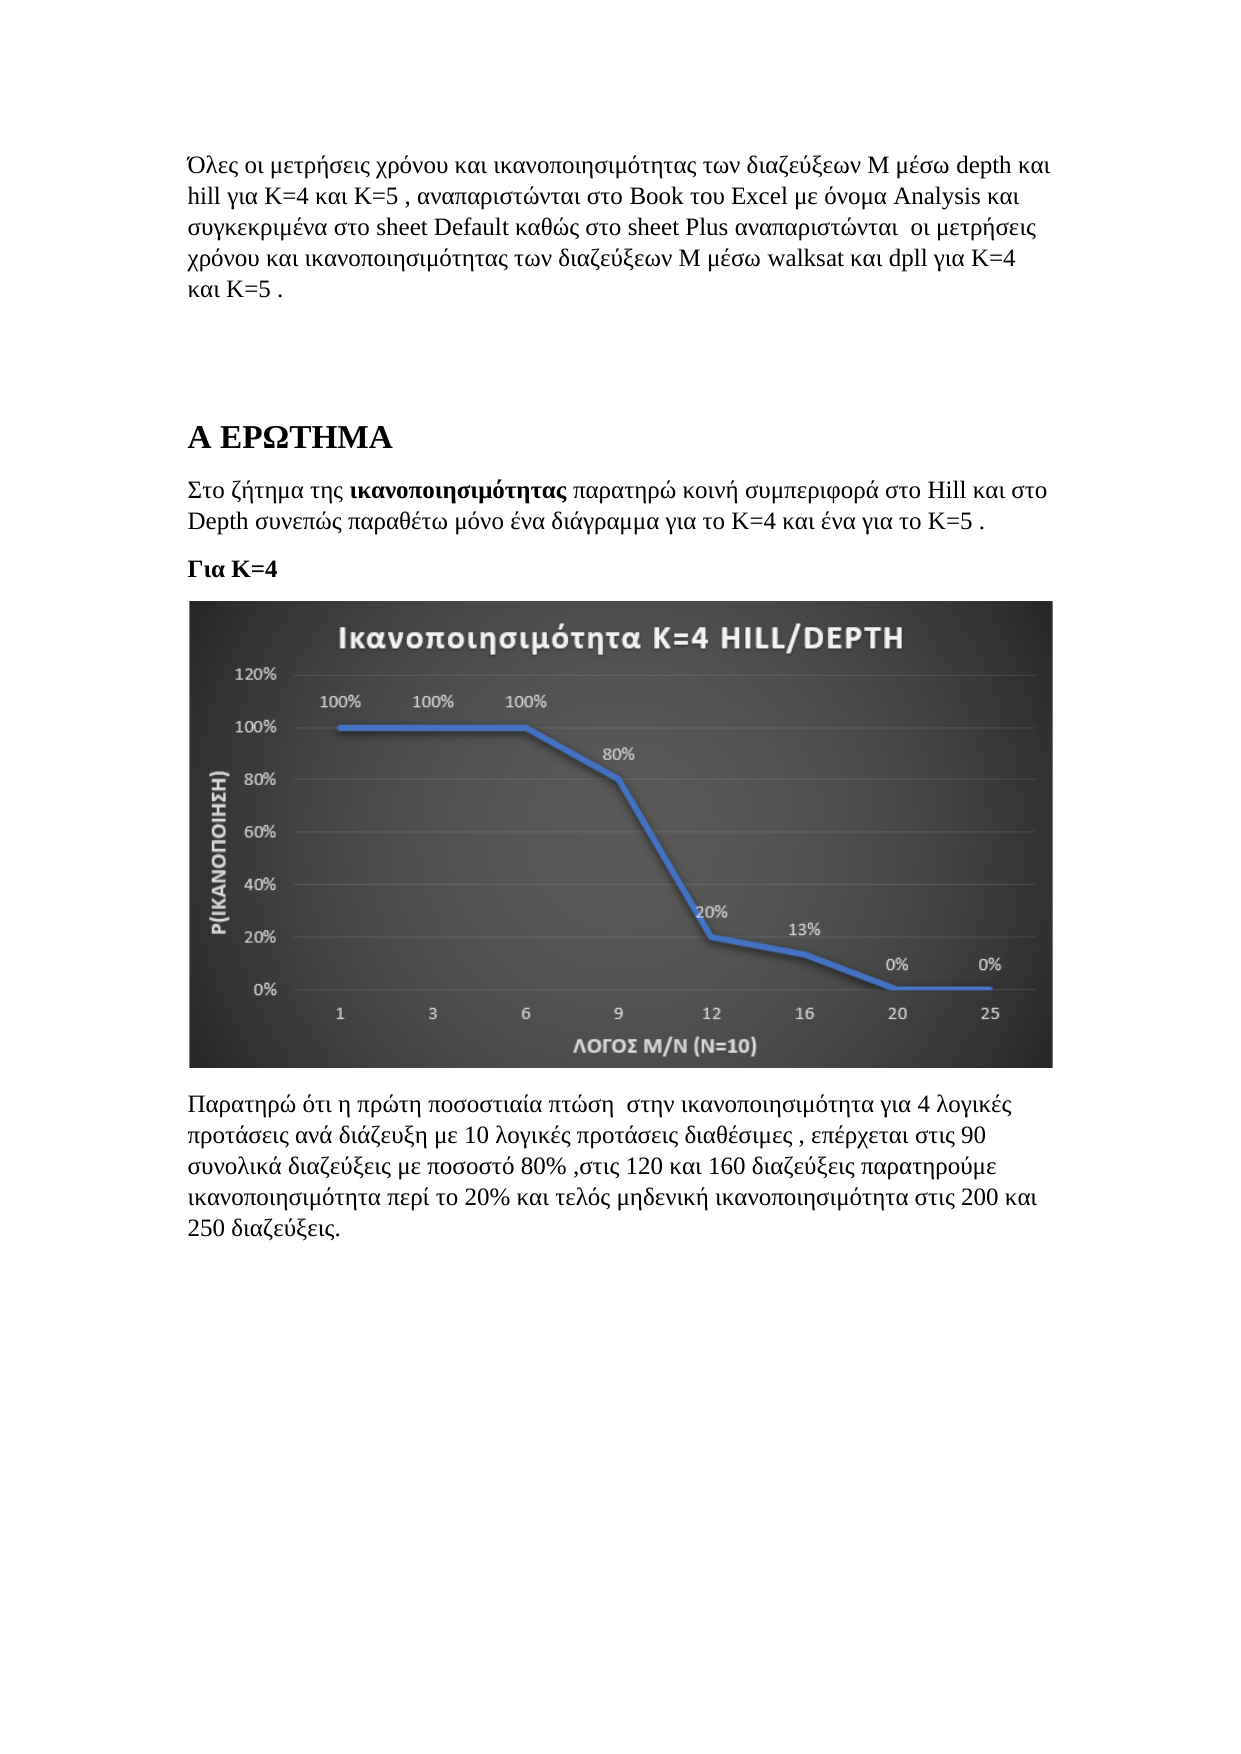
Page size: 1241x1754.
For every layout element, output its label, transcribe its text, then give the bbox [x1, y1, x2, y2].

text Στο ζήτημα της ικανοποιησιμότητας παρατηρώ κοινή συμπεριφορά στο Hill και στο Depth συνεπώς παραθέτω μόνο ένα διάγραμμα για το Κ=4 και ένα για το Κ=5 . [187, 475, 1053, 535]
picture [187, 601, 1053, 1068]
text Όλες οι μετρήσεις χρόνου και ικανοποιησιμότητας των διαζεύξεων Μ μέσω depth και hill για Κ=4 και Κ=5 , αναπαριστώνται στο Book του Excel με όνομα Analysis και συγκεκριμένα στο sheet Default καθώς στο sheet Plus αναπαριστώνται οι μετρήσεις χρόνου και ικανοποιησιμότητας των διαζεύξεων Μ μέσω walksat και dpll για Κ=4 και Κ=5 . [187, 150, 1053, 303]
text Παρατηρώ ότι η πρώτη ποσοστιαία πτώση στην ικανοποιησιμότητα για 4 λογικές προτάσεις ανά διάζευξη με 10 λογικές προτάσεις διαθέσιμες , επέρχεται στις 90 συνολικά διαζεύξεις με ποσοστό 80% ,στις 120 και 160 διαζεύξεις παρατηρούμε ικανοποιησιμότητα περί το 20% και τελός μηδενική ικανοποιησιμότητα στις 200 και 250 διαζεύξεις. [187, 1068, 1053, 1242]
text Α ΕΡΩΤΗΜΑ [187, 417, 1053, 456]
text Για Κ=4 [187, 554, 1053, 583]
